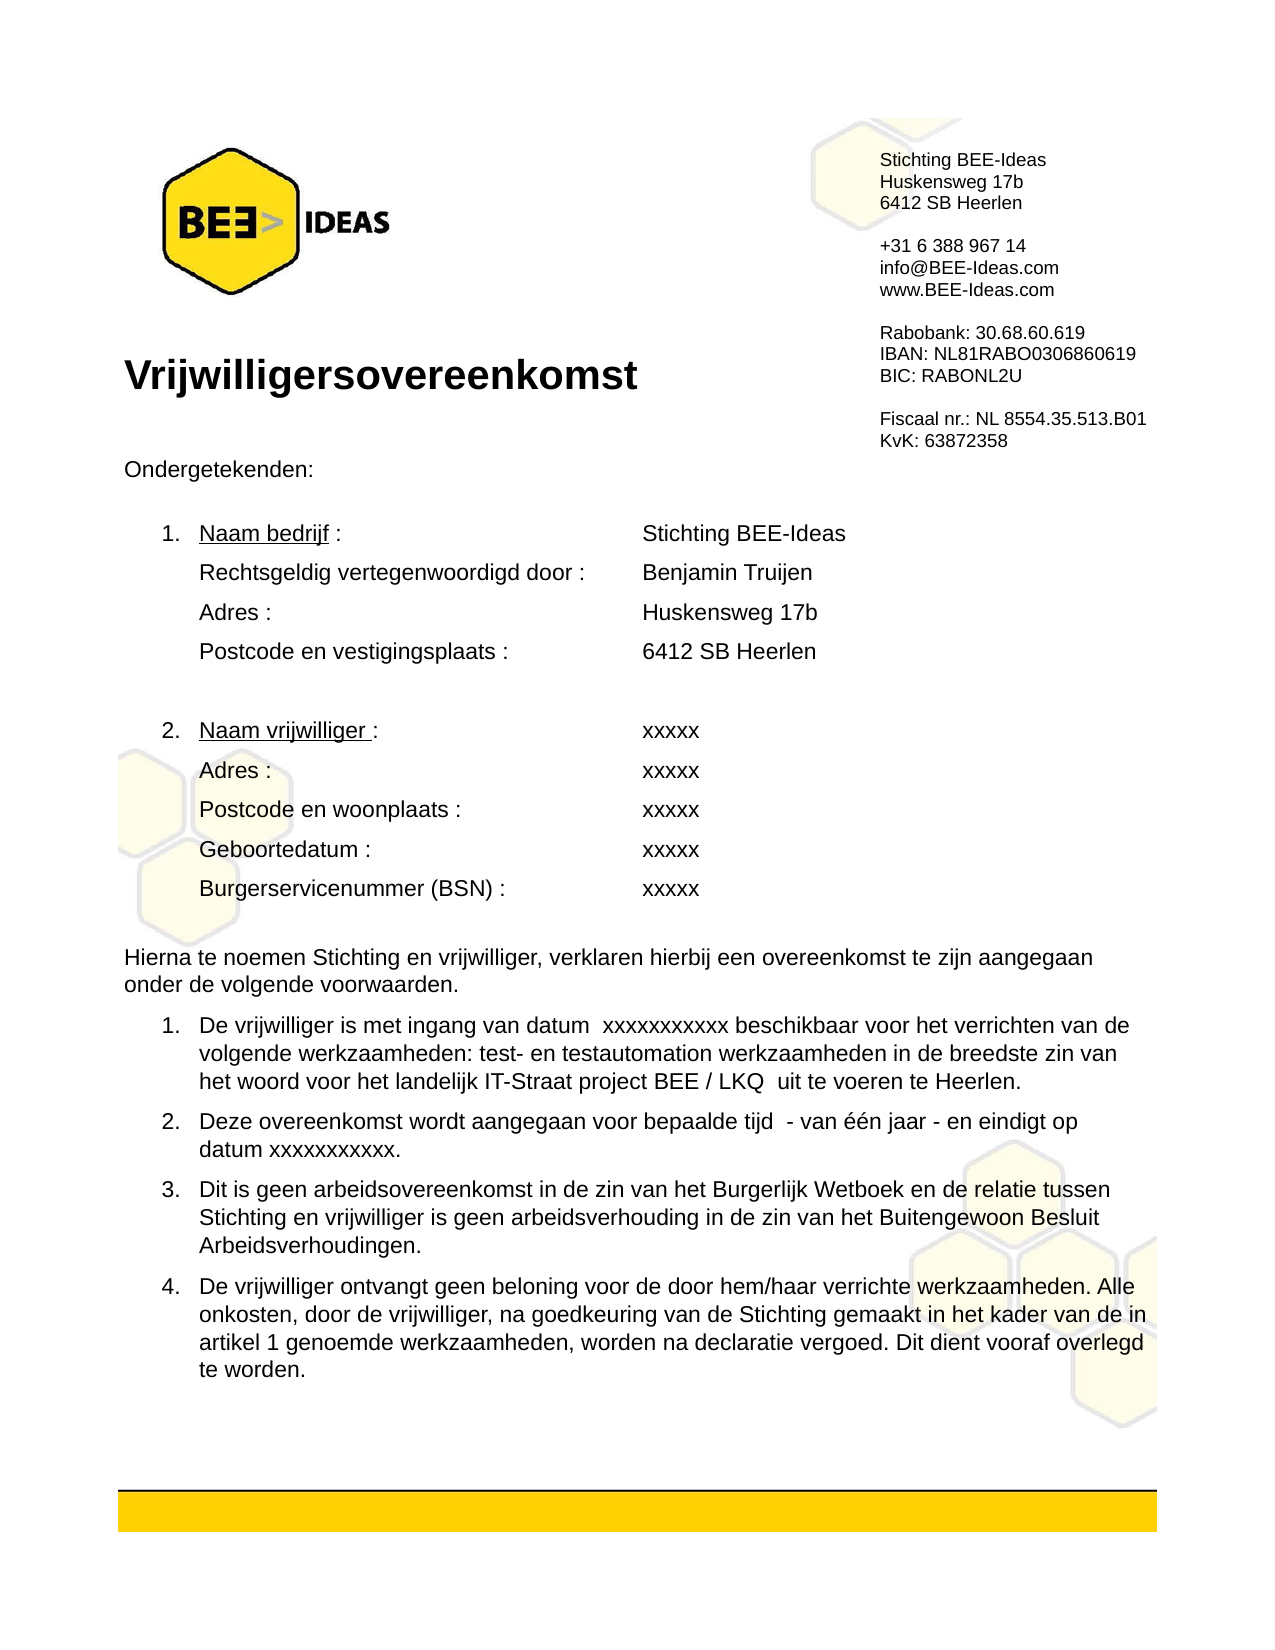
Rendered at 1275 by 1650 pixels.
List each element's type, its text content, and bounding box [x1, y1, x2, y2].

table_header Stichting BEE-Ideas Huskensweg 17b 6412 SB Heerlen +31 6 388 967 14 info@BEE-Ideas.com www.BEE-Ideas.com Rabobank: 30.68.60.619 IBAN: NL81RABO0306860619 BIC: RABONL2U Fiscaal nr.: NL 8554.35.513.B01 KvK: 63872358 [874, 143, 1157, 488]
picture [118, 1497, 1157, 1532]
table_header Vrijwilligersovereenkomst Ondergetekenden: [118, 143, 874, 488]
table_cell Naam bedrijf : Stichting BEE-Ideas Rechtsgeldig vertegenwoordigd door : Benjamin Truijen Adres : Huskensweg 17b Postcode en vestigingsplaats : 6412 SB Heerlen Naam vrijwilliger : xxxxx Adres : xxxxx Postcode en woonplaats : xxxxx Geboortedatum : xxxxx Burgerservicenummer (BSN) : xxxxx Hierna te noemen Stichting en vrijwilliger, verklaren hierbij een overeenkomst te zijn aangegaan onder de volgende voorwaarden. De vrijwilliger is met ingang van datum xxxxxxxxxxx beschikbaar voor het verrichten van de volgende werkzaamheden: test- en testautomation werkzaamheden in de breedste zin van het woord voor het landelijk IT-Straat project BEE / LKQ uit te voeren te Heerlen. Deze overeenkomst wordt aangegaan voor bepaalde tijd - van één jaar - en eindigt op datum xxxxxxxxxxx. Dit is geen arbeidsovereenkomst in de zin van het Burgerlijk Wetboek en de relatie tussen Stichting en vrijwilliger is geen arbeidsverhouding in de zin van het Buitengewoon Besluit Arbeidsverhoudingen. De vrijwilliger ontvangt geen beloning voor de door hem/haar verrichte werkzaamheden. Alle onkosten, door de vrijwilliger, na goedkeuring van de Stichting gemaakt in het kader van de in artikel 1 genoemde werkzaamheden, worden na declaratie vergoed. Dit dient vooraf overlegd te worden. De vrijwilliger verricht de werkzaamheden op nader overeen te komen tijden. Bij verhindering als gevolg van ziekte of anderszins, stelt de vrijwilliger de Stichting en betreffende uitkeringsinstantie daarvan zo spoedig mogelijk op de hoogte. De Stichting sluit een aansprakelijkheidsverzekering voor de vrijwilliger af. De vrijwilliger voorziet de Stichting voor aanvang van deze overeenkomst van een afschrift van een geldig identiteitsbewijs in de zin van de Wet op de Identificatieplicht, onder gelijktijdige vertoning van het originele document. De vrijwilliger verplicht zich te allen tijde een geldig identiteitsbewijs op het werk te kunnen tonen. De vrijwilliger is verplicht tot geheimhouding van al hetgeen hij bij de uitoefening van zijn werkzaamheden te weten komt. Het is verboden deze informatie op welke manier dan ook met derden of indirect te delen. De vrijwilliger geeft enkel en alleen akkoord voor het gebruik van haar persoonlijke CV en beeldmateriaal op foto’s en video voor het bemiddelen naar werk en om in de media te informeren over de BEE-Ideas initiatieven die activering naar werk stimuleren. Aldus overeengekomen en in tweevoud opgemaakt d.d. xxxxxxxxxxxxxx te Heerlen. Stichting Bee-Ideas handtekening: Naam: B. Truijen - Directeur Vrijwilliger handtekening plak hier de handtekening : Naam: xxxxxxxxxxxxxxxxxxxxxxxxxxxxx [118, 488, 1157, 1497]
picture [118, 118, 1157, 143]
